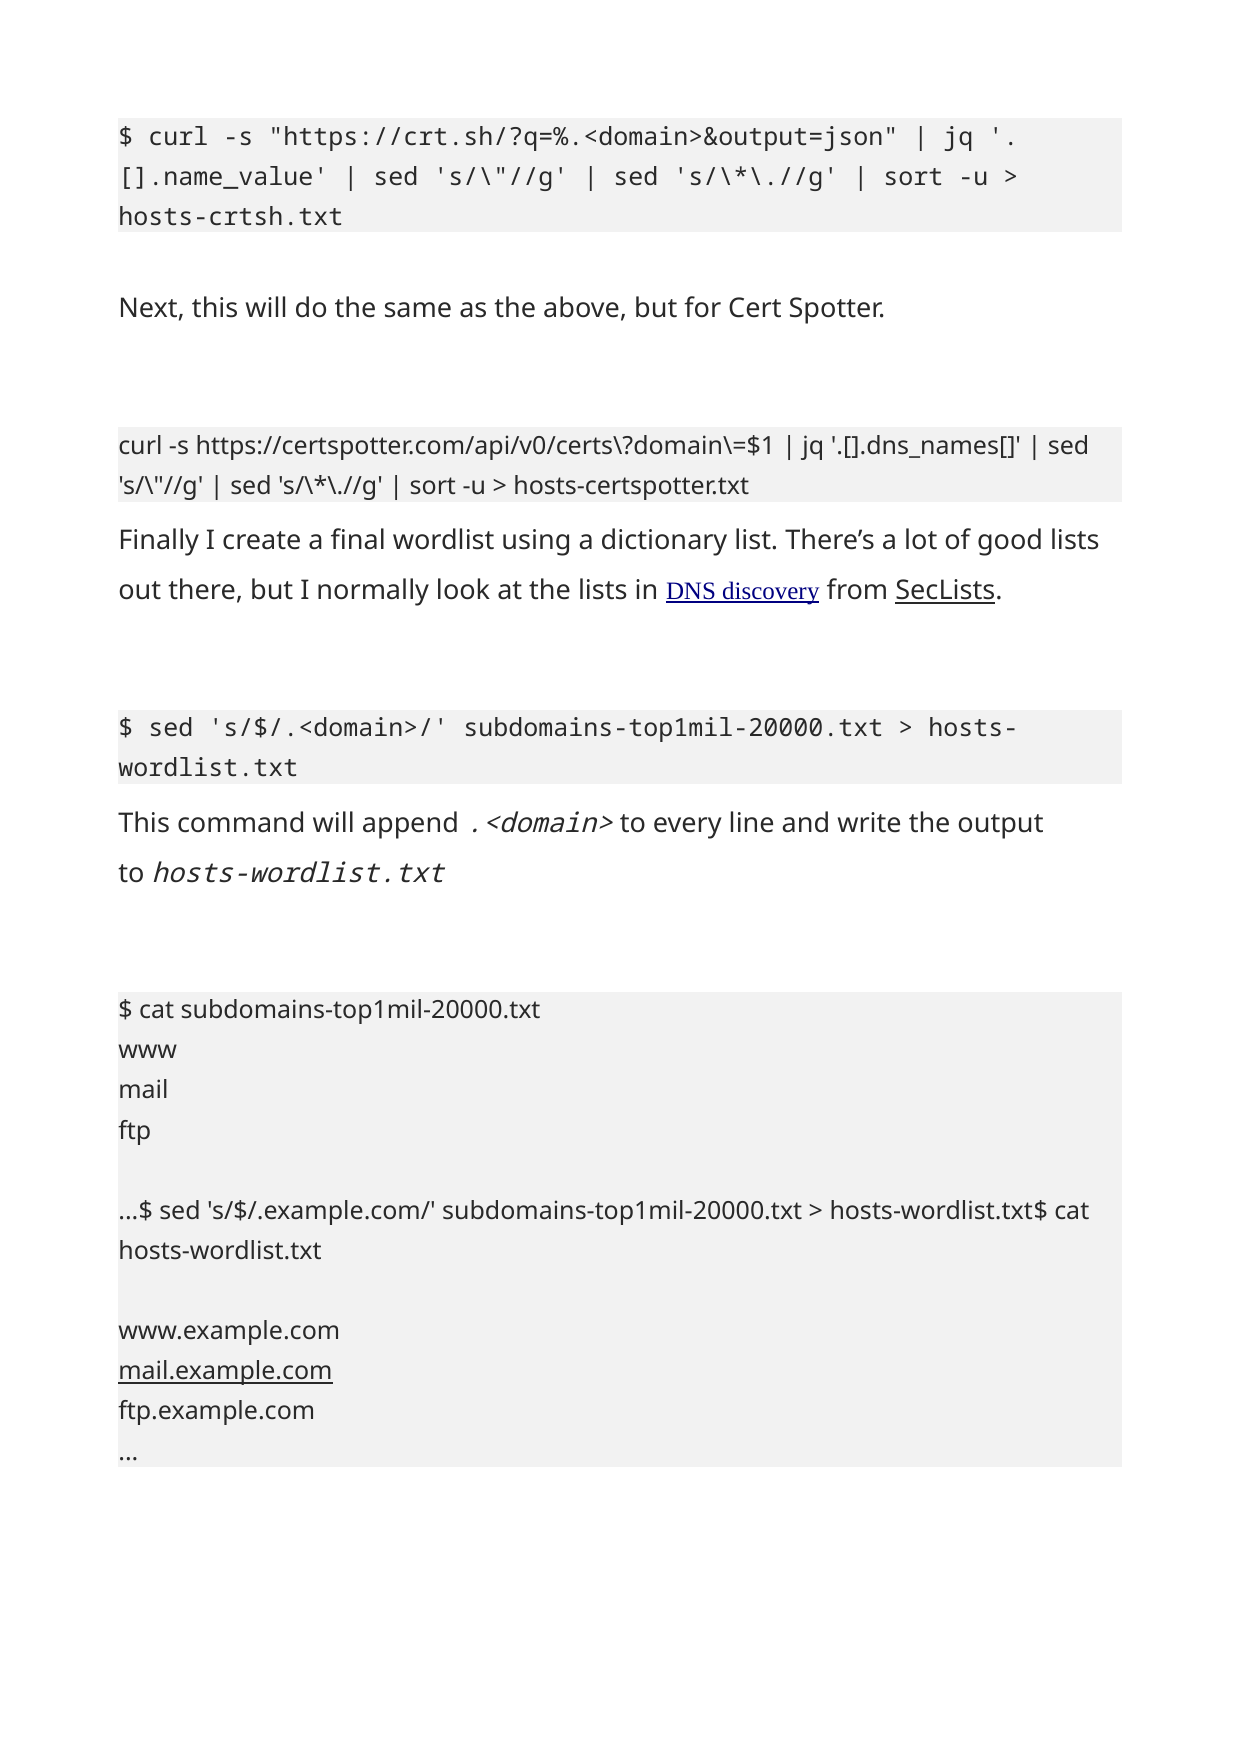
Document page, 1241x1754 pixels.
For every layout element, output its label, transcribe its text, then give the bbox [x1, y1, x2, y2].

text curl -s https://certspotter.com/api/v0/certs\?domain\=$1 | jq '.[].dns_names[]' | sed 's/\"//g' | sed 's/\*\.//g' | sort -u > hosts-certspotter.txt [118, 427, 1122, 502]
text $ curl -s "https://crt.sh/?q=%.<domain>&output=json" | jq '.[].name_value' | sed 's/\"//g' | sed 's/\*\.//g' | sort -u > hosts-crtsh.txt [118, 118, 1122, 232]
text This command will append .<domain> to every line and write the output to hosts-wordlist.txt [118, 790, 1122, 890]
text $ cat subdomains-top1mil-20000.txt www mail ftp ...$ sed 's/$/.example.com/' subdomains-top1mil-20000.txt > hosts-wordlist.txt$ cat hosts-wordlist.txt www.example.com mail.example.com ftp.example.com ... [118, 992, 1122, 1467]
text Finally I create a final wordlist using a dictionary list. There’s a lot of good lists out there, but I normally look at the lists in DNS discovery from SecLists. [118, 508, 1122, 608]
text $ sed 's/$/.<domain>/' subdomains-top1mil-20000.txt > hosts-wordlist.txt [118, 710, 1122, 784]
text Next, this will do the same as the above, but for Cert Spotter. [118, 238, 1122, 325]
